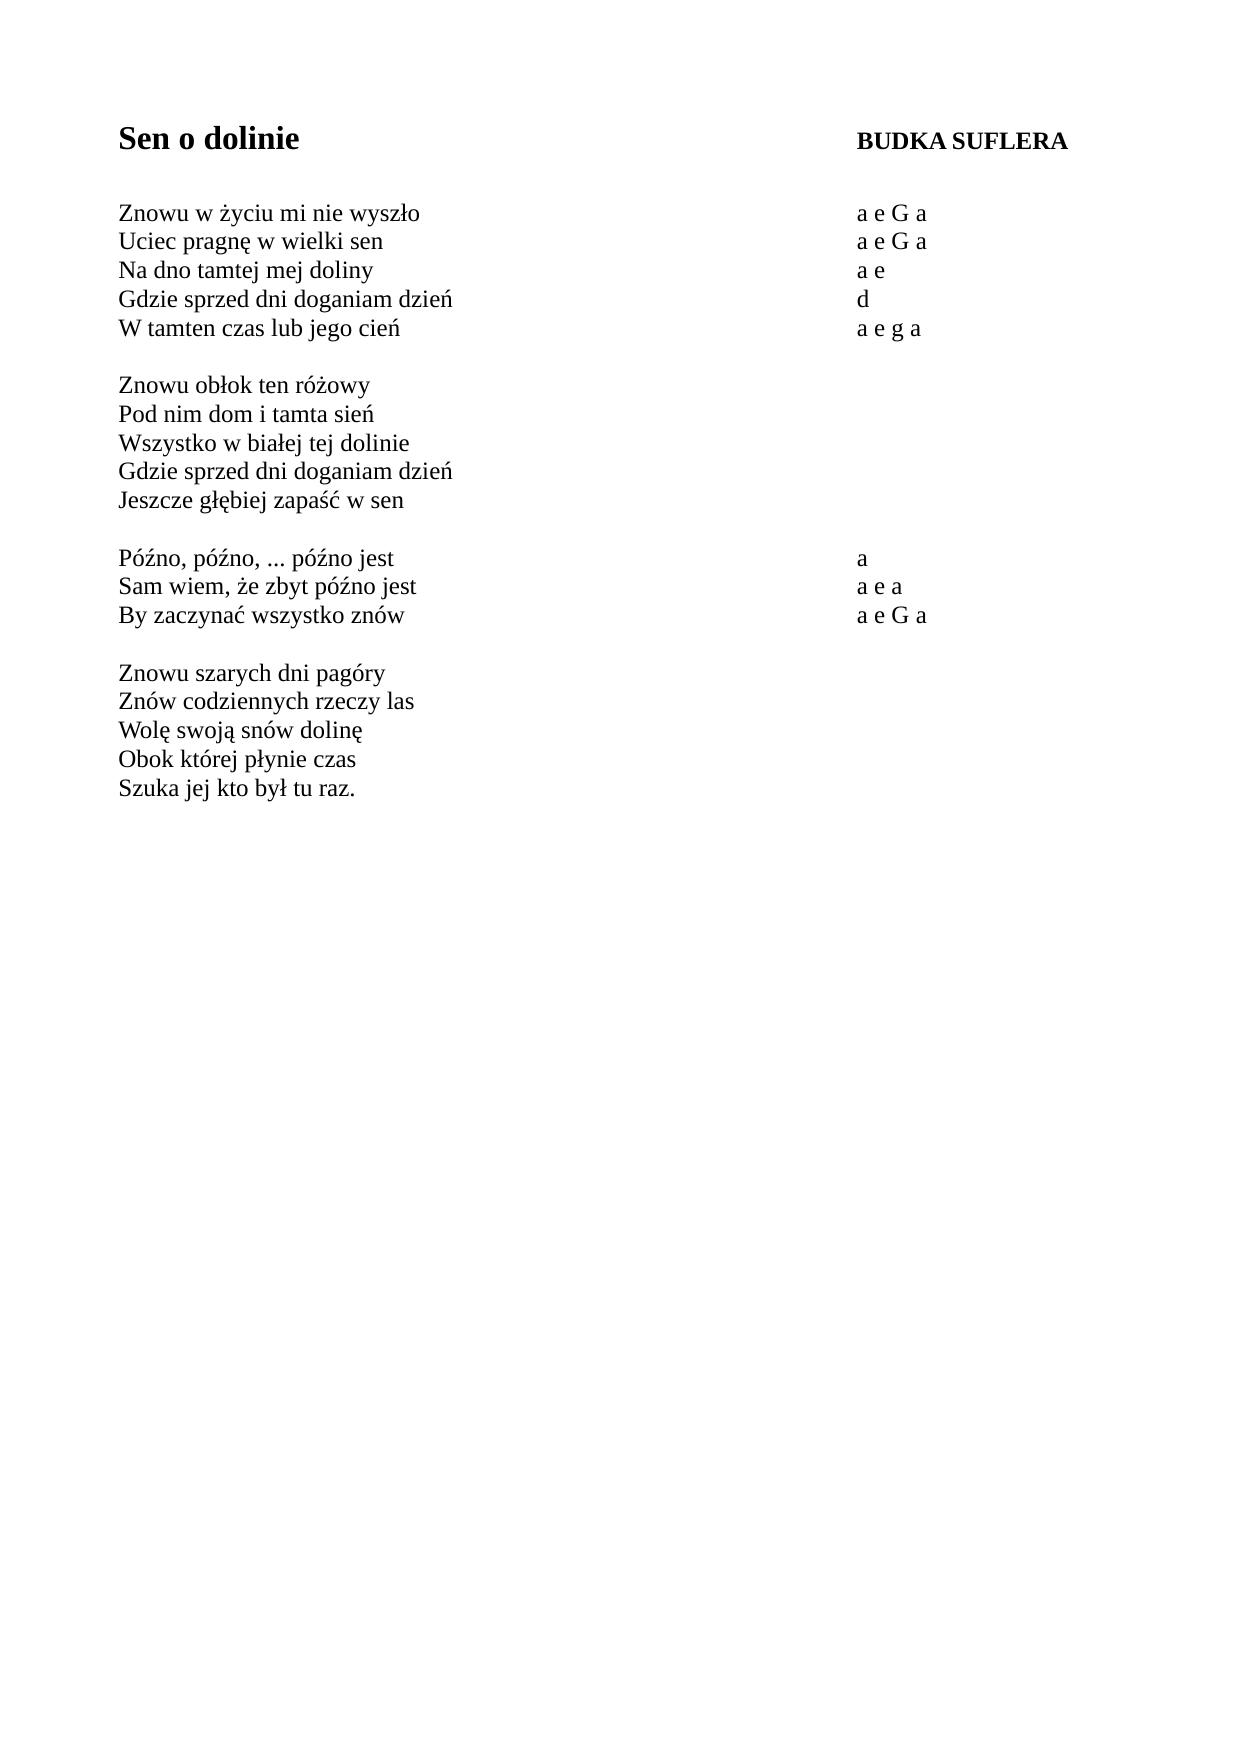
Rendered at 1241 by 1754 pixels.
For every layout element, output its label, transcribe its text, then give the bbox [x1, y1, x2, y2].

text Obok której płynie czas [118, 744, 1122, 773]
text Znowu obłok ten różowy [118, 370, 1122, 399]
subtitle Sen o dolinie BUDKA SUFLERA [118, 118, 1122, 156]
text Wolę swoją snów dolinę [118, 715, 1122, 744]
text Szuka jej kto był tu raz. [118, 773, 1122, 801]
text Znowu w życiu mi nie wyszło a e G a [118, 198, 1122, 226]
text Uciec pragnę w wielki sen a e G a [118, 226, 1122, 255]
text Gdzie sprzed dni doganiam dzień d [118, 284, 1122, 313]
text Jeszcze głębiej zapaść w sen [118, 485, 1122, 514]
text Sam wiem, że zbyt późno jest a e a [118, 571, 1122, 600]
text Pod nim dom i tamta sień [118, 399, 1122, 428]
text Na dno tamtej mej doliny a e [118, 255, 1122, 284]
text Gdzie sprzed dni doganiam dzień [118, 456, 1122, 485]
text Znowu szarych dni pagóry [118, 658, 1122, 686]
text Znów codziennych rzeczy las [118, 686, 1122, 715]
text W tamten czas lub jego cień a e g a [118, 313, 1122, 341]
text Wszystko w białej tej dolinie [118, 428, 1122, 456]
text Późno, późno, ... późno jest a [118, 543, 1122, 571]
text By zaczynać wszystko znów a e G a [118, 600, 1122, 629]
